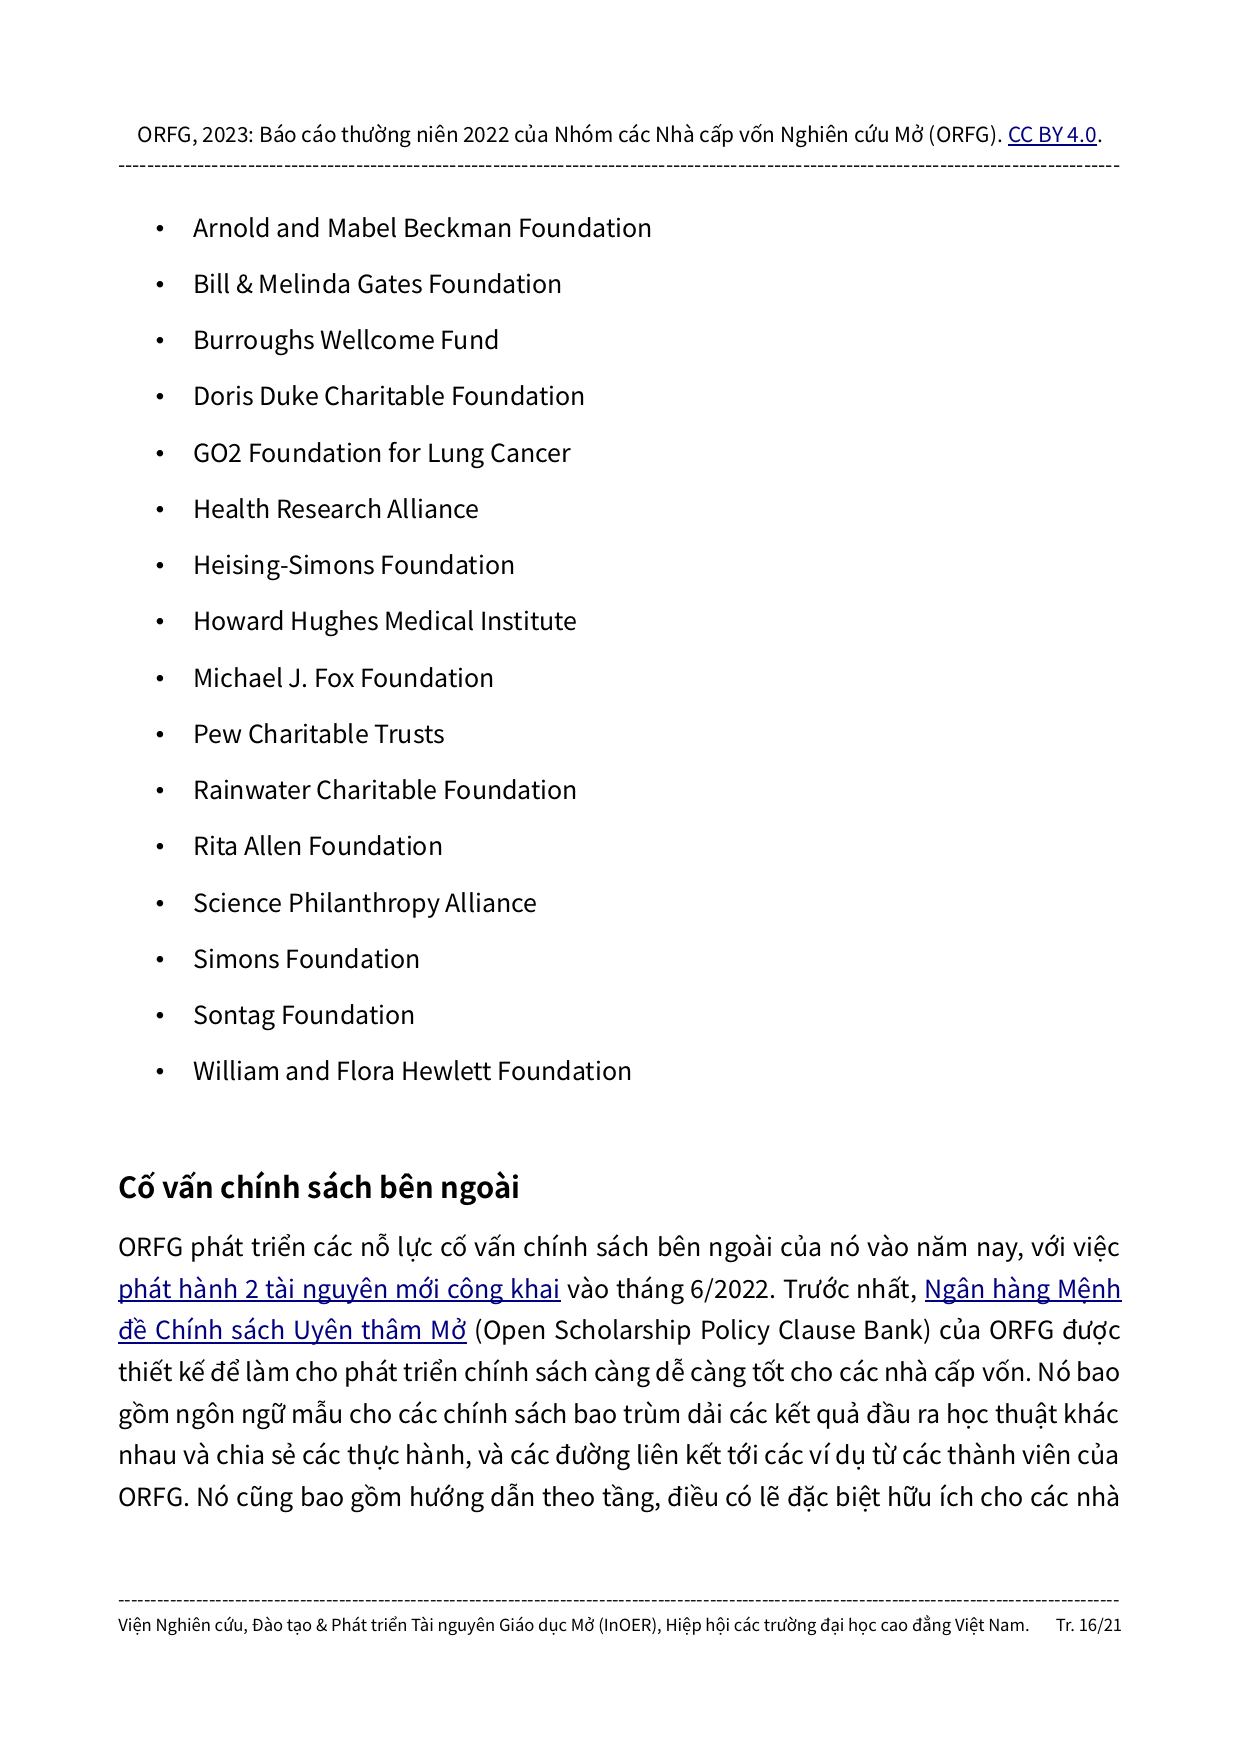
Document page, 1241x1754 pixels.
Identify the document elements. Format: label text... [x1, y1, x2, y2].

list Pew Charitable Trusts [156, 714, 1122, 751]
list Burroughs Wellcome Fund [156, 321, 1122, 357]
list Rita Allen Foundation [156, 827, 1122, 863]
text Cố vấn chính sách bên ngoài [118, 1164, 1122, 1207]
list Doris Duke Charitable Foundation [156, 377, 1122, 413]
list Heising-Simons Foundation [156, 546, 1122, 582]
list Rainwater Charitable Foundation [156, 771, 1122, 807]
list Michael J. Fox Foundation [156, 658, 1122, 694]
list Howard Hughes Medical Institute [156, 602, 1122, 638]
list Arnold and Mabel Beckman Foundation [156, 208, 1122, 244]
list Health Research Alliance [156, 489, 1122, 526]
list Sontag Foundation [156, 996, 1122, 1032]
list Bill & Melinda Gates Foundation [156, 264, 1122, 301]
list GO2 Foundation for Lung Cancer [156, 433, 1122, 469]
text ORFG phát triển các nỗ lực cố vấn chính sách bên ngoài của nó vào năm nay, với việc phát hành 2 tài nguyên mới công khai vào tháng 6/2022. Trước nhất, Ngân hàng Mệnh đề Chính sách Uyên thâm Mở (Open Scholarship Policy Clause Bank) của ORFG được thiết kế để làm cho phát triển chính sách càng dễ càng tốt cho các nhà cấp vốn. Nó bao gồm ngôn ngữ mẫu cho các chính sách bao trùm dải các kết quả đầu ra học thuật khác nhau và chia sẻ các thực hành, và các đường liên kết tới các ví dụ từ các thành viên của ORFG. Nó cũng bao gồm hướng dẫn theo tầng, điều có lẽ đặc biệt hữu ích cho các nhà [118, 1227, 1122, 1514]
list Simons Foundation [156, 939, 1122, 976]
list William and Flora Hewlett Foundation [156, 1052, 1122, 1088]
list Science Philanthropy Alliance [156, 883, 1122, 919]
